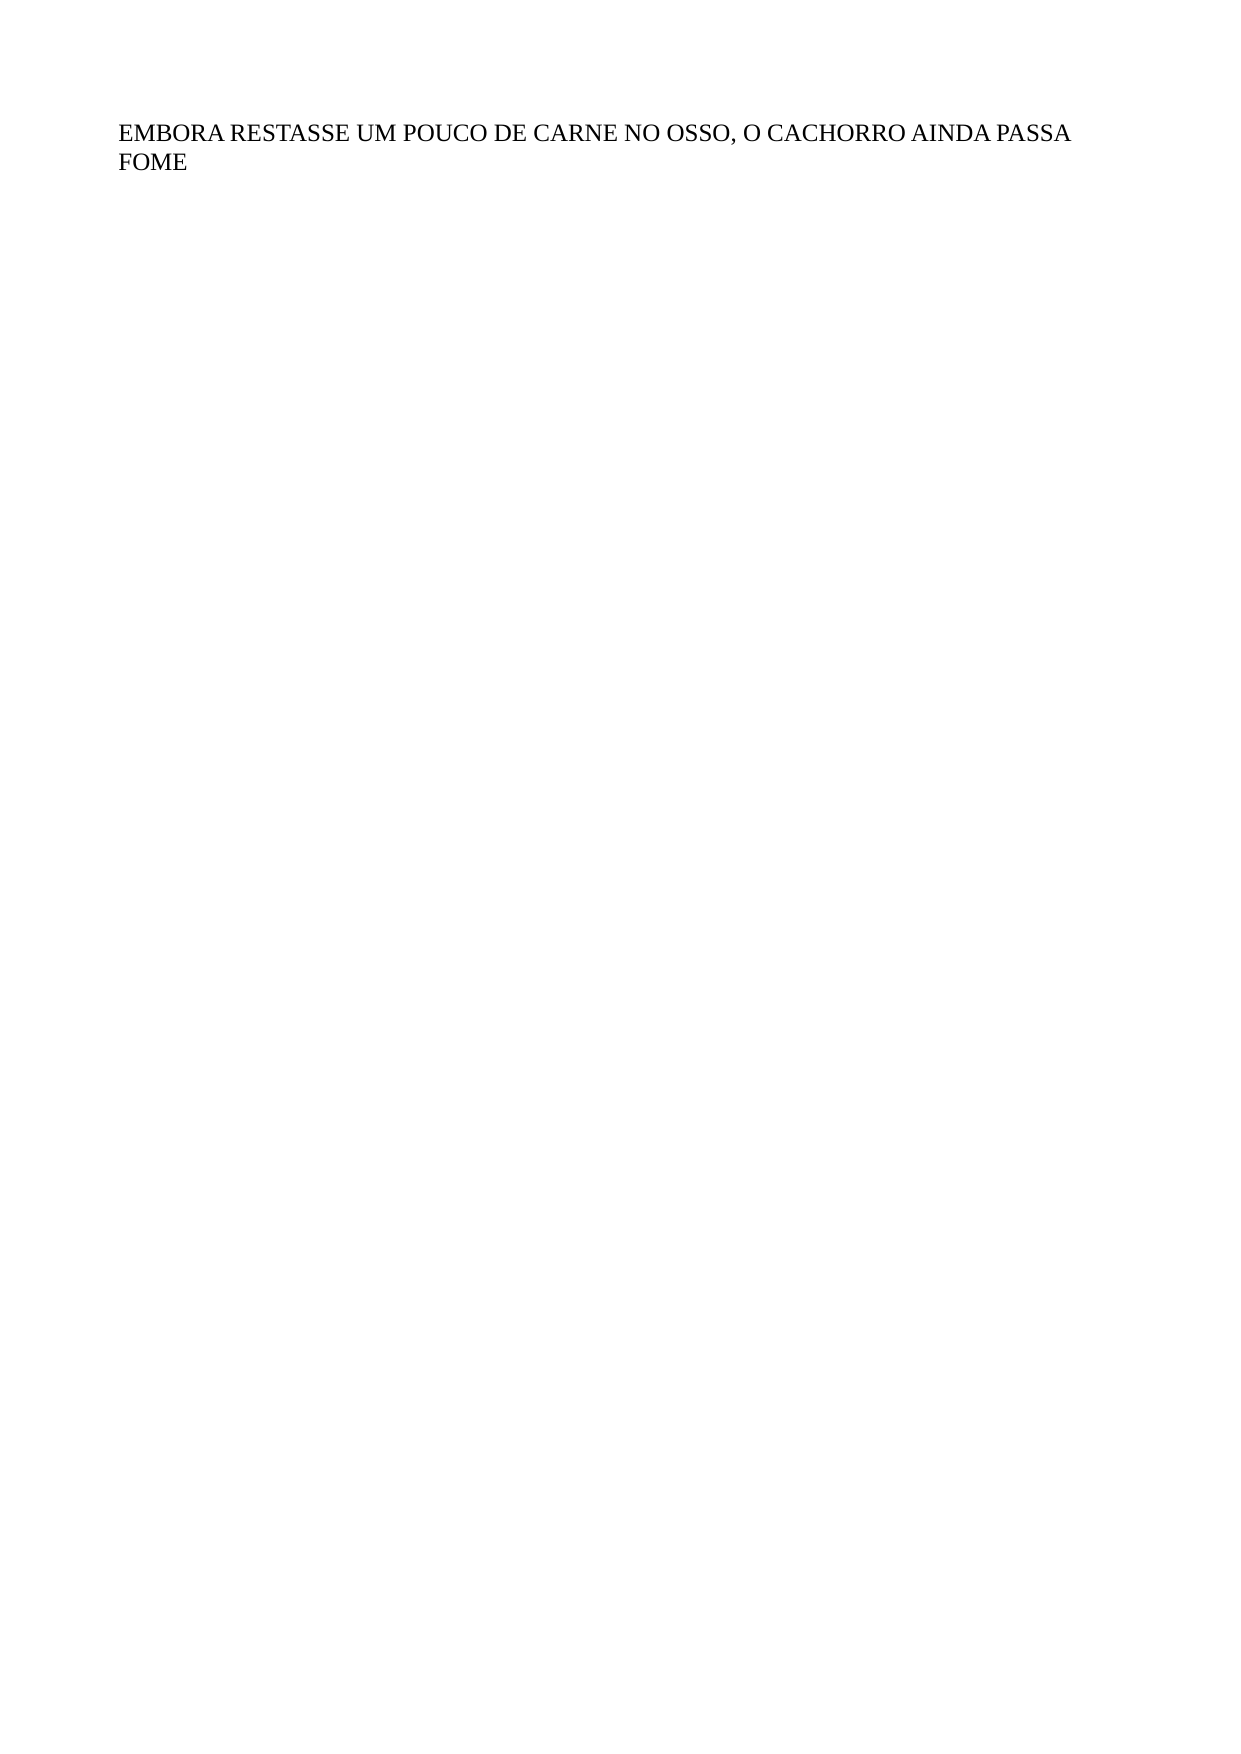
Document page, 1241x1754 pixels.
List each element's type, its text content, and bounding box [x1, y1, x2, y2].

text EMBORA RESTASSE UM POUCO DE CARNE NO OSSO, O CACHORRO AINDA PASSA FOME [118, 118, 1122, 176]
